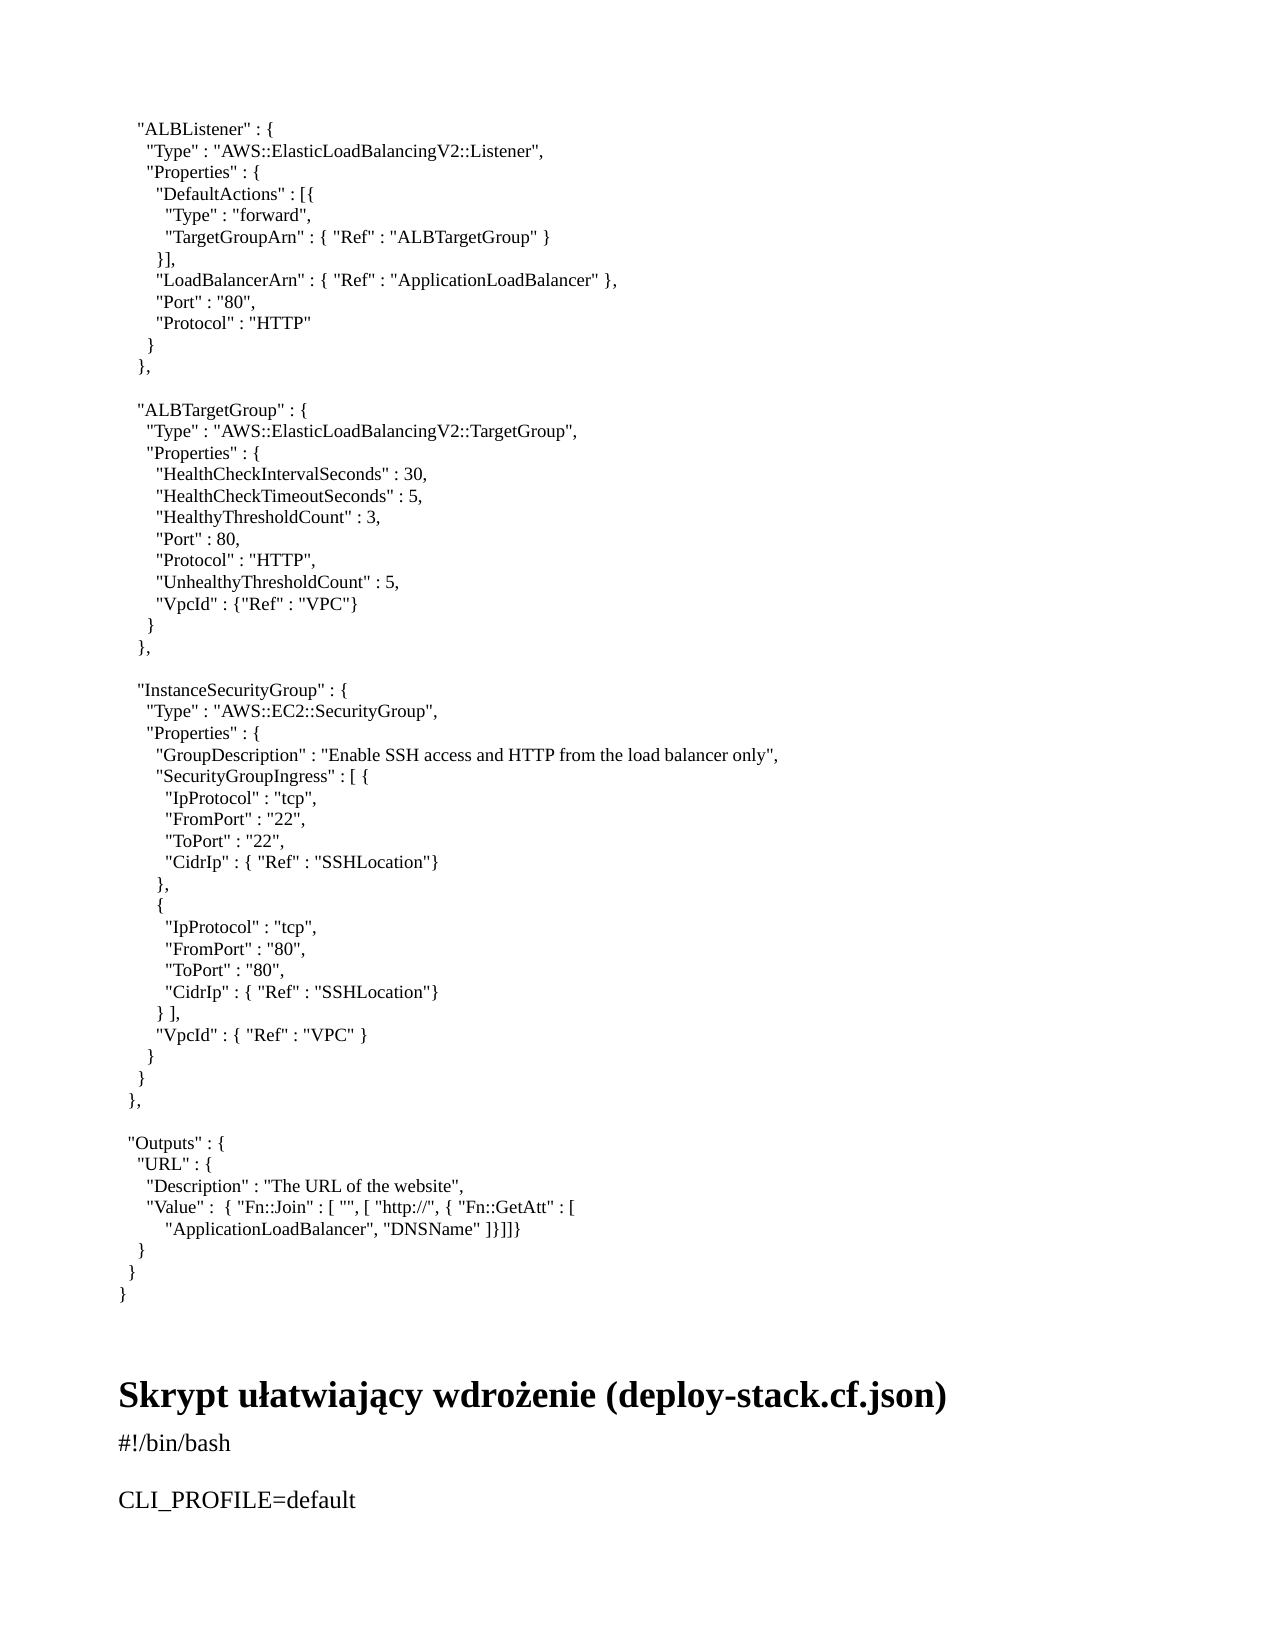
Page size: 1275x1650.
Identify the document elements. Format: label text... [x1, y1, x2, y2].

table_header "ALBListener" : { "Type" : "AWS::ElasticLoadBalancingV2::Listener", "Properties" : { "DefaultActions" : [{ "Type" : "forward", "TargetGroupArn" : { "Ref" : "ALBTargetGroup" } }], "LoadBalancerArn" : { "Ref" : "ApplicationLoadBalancer" }, "Port" : "80", "Protocol" : "HTTP" } }, "ALBTargetGroup" : { "Type" : "AWS::ElasticLoadBalancingV2::TargetGroup", "Properties" : { "HealthCheckIntervalSeconds" : 30, "HealthCheckTimeoutSeconds" : 5, "HealthyThresholdCount" : 3, "Port" : 80, "Protocol" : "HTTP", "UnhealthyThresholdCount" : 5, "VpcId" : {"Ref" : "VPC"} } }, "InstanceSecurityGroup" : { "Type" : "AWS::EC2::SecurityGroup", "Properties" : { "GroupDescription" : "Enable SSH access and HTTP from the load balancer only", "SecurityGroupIngress" : [ { "IpProtocol" : "tcp", "FromPort" : "22", "ToPort" : "22", "CidrIp" : { "Ref" : "SSHLocation"} }, { "IpProtocol" : "tcp", "FromPort" : "80", "ToPort" : "80", "CidrIp" : { "Ref" : "SSHLocation"} } ], "VpcId" : { "Ref" : "VPC" } } } }, "Outputs" : { "URL" : { "Description" : "The URL of the website", "Value" : { "Fn::Join" : [ "", [ "http://", { "Fn::GetAtt" : [ "ApplicationLoadBalancer", "DNSName" ]}]]} } } } [118, 118, 1157, 1304]
table_header #!/bin/bash CLI_PROFILE=default [118, 1428, 1157, 1514]
subtitle Skrypt ułatwiający wdrożenie (deploy-stack.cf.json) [118, 1372, 1157, 1416]
